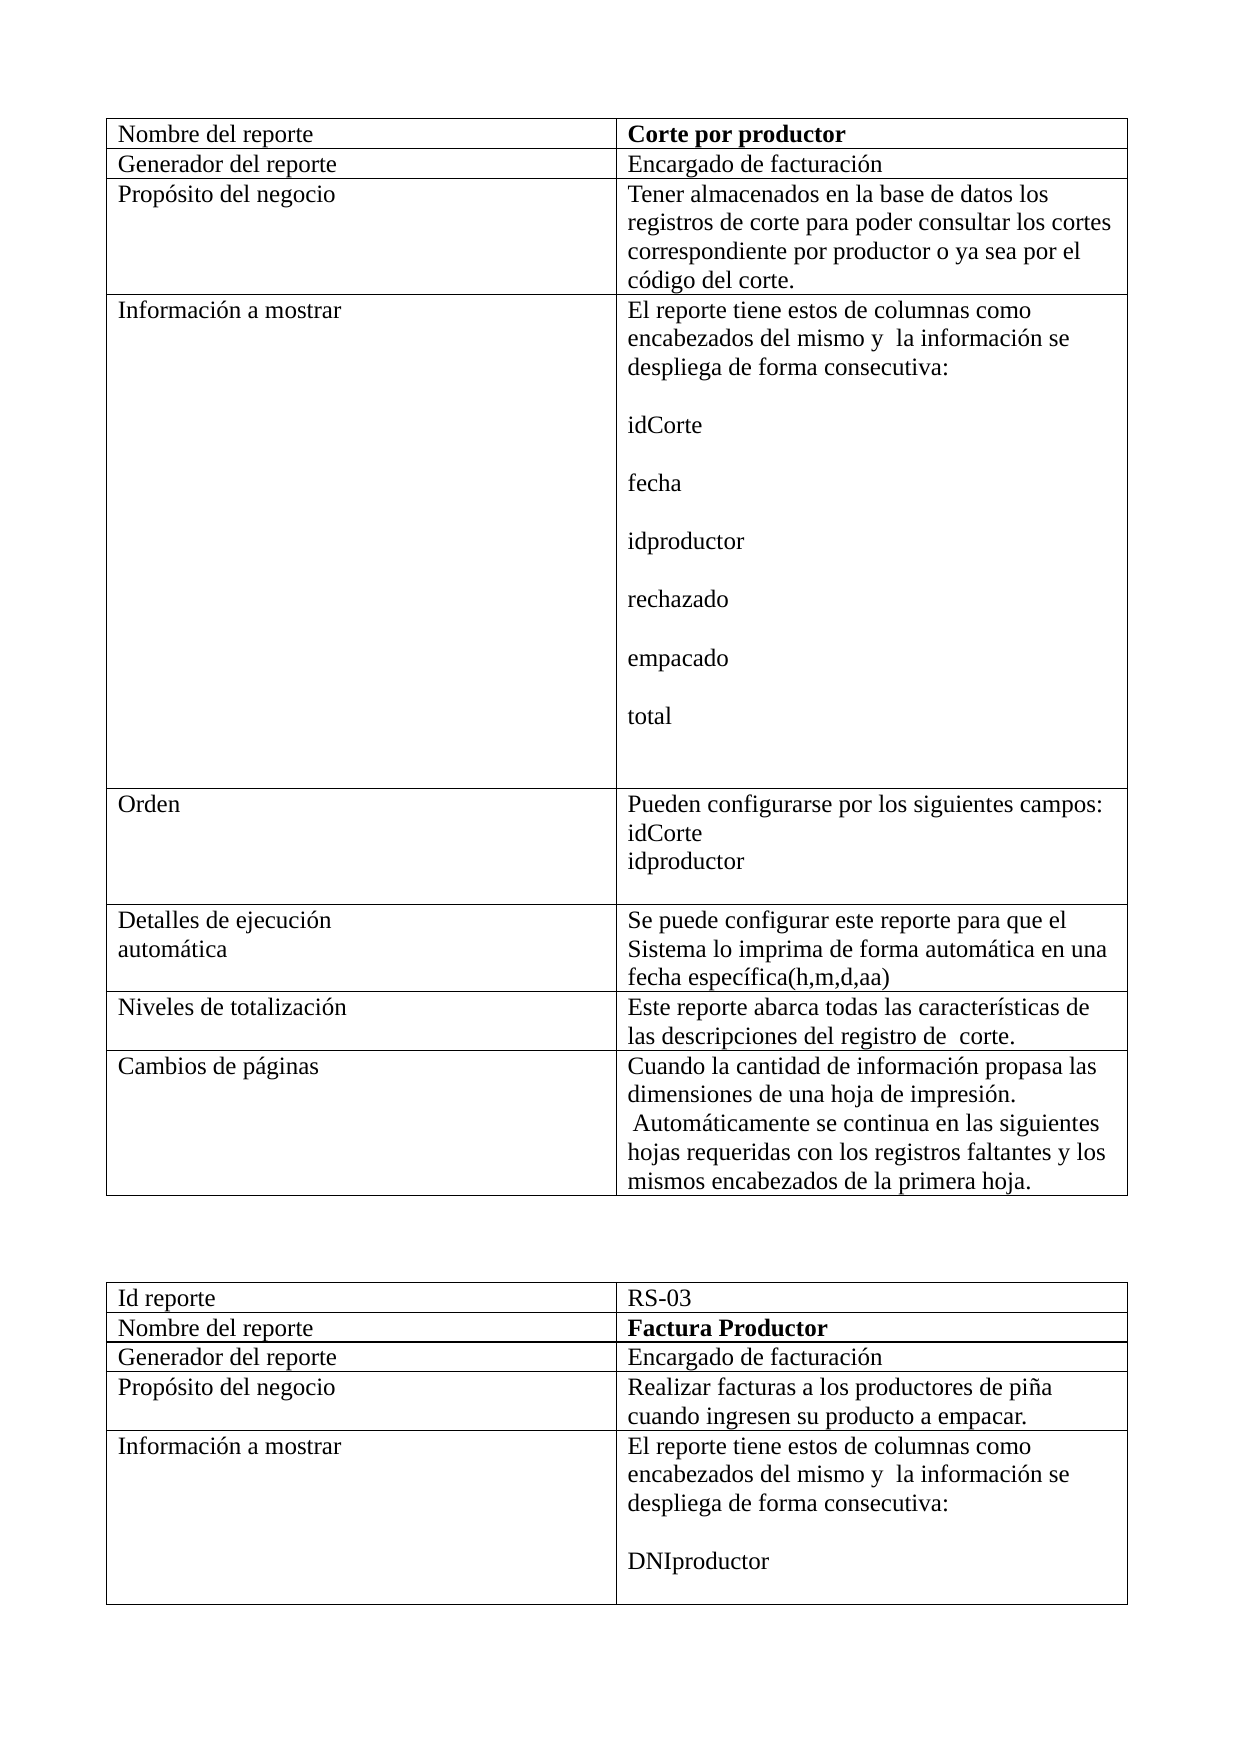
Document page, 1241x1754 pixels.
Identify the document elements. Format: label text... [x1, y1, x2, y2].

table_cell Encargado de facturación [617, 149, 1127, 178]
table_cell Propósito del negocio [107, 179, 616, 294]
table_cell Niveles de totalización [107, 992, 616, 1050]
table_cell Información a mostrar [107, 1431, 616, 1604]
table_cell Este reporte abarca todas las características de las descripciones del registro de corte. [617, 992, 1127, 1050]
table_cell Tener almacenados en la base de datos los registros de corte para poder consultar los cortes correspondiente por productor o ya sea por el código del corte. [617, 179, 1127, 294]
table_cell Corte por productor [617, 119, 1127, 148]
table_cell Propósito del negocio [107, 1372, 616, 1430]
table_cell Detalles de ejecución automática [107, 905, 616, 991]
table_cell Cambios de páginas [107, 1051, 616, 1194]
table_cell El reporte tiene estos de columnas como encabezados del mismo y la información se despliega de forma consecutiva: idCorte fecha idproductor rechazado empacado total [617, 295, 1127, 788]
table_cell Nombre del reporte [107, 119, 616, 148]
table_cell Encargado de facturación [617, 1343, 1127, 1371]
table_cell Orden [107, 789, 616, 904]
table_cell El reporte tiene estos de columnas como encabezados del mismo y la información se despliega de forma consecutiva: DNIproductor [617, 1431, 1127, 1604]
table_cell Factura Productor [617, 1313, 1127, 1341]
table_cell Información a mostrar [107, 295, 616, 788]
table_cell Realizar facturas a los productores de piña cuando ingresen su producto a empacar. [617, 1372, 1127, 1430]
table_cell Nombre del reporte [107, 1313, 616, 1341]
table_header RS-03 [617, 1283, 1127, 1312]
table_header Id reporte [107, 1283, 616, 1312]
table_cell Se puede configurar este reporte para que el Sistema lo imprima de forma automática en una fecha específica(h,m,d,aa) [617, 905, 1127, 991]
table_cell Generador del reporte [107, 149, 616, 178]
table_cell Pueden configurarse por los siguientes campos: idCorte idproductor [617, 789, 1127, 904]
table_cell Cuando la cantidad de información propasa las dimensiones de una hoja de impresión. Automáticamente se continua en las siguientes hojas requeridas con los registros faltantes y los mismos encabezados de la primera hoja. [617, 1051, 1127, 1194]
table_cell Generador del reporte [107, 1343, 616, 1371]
